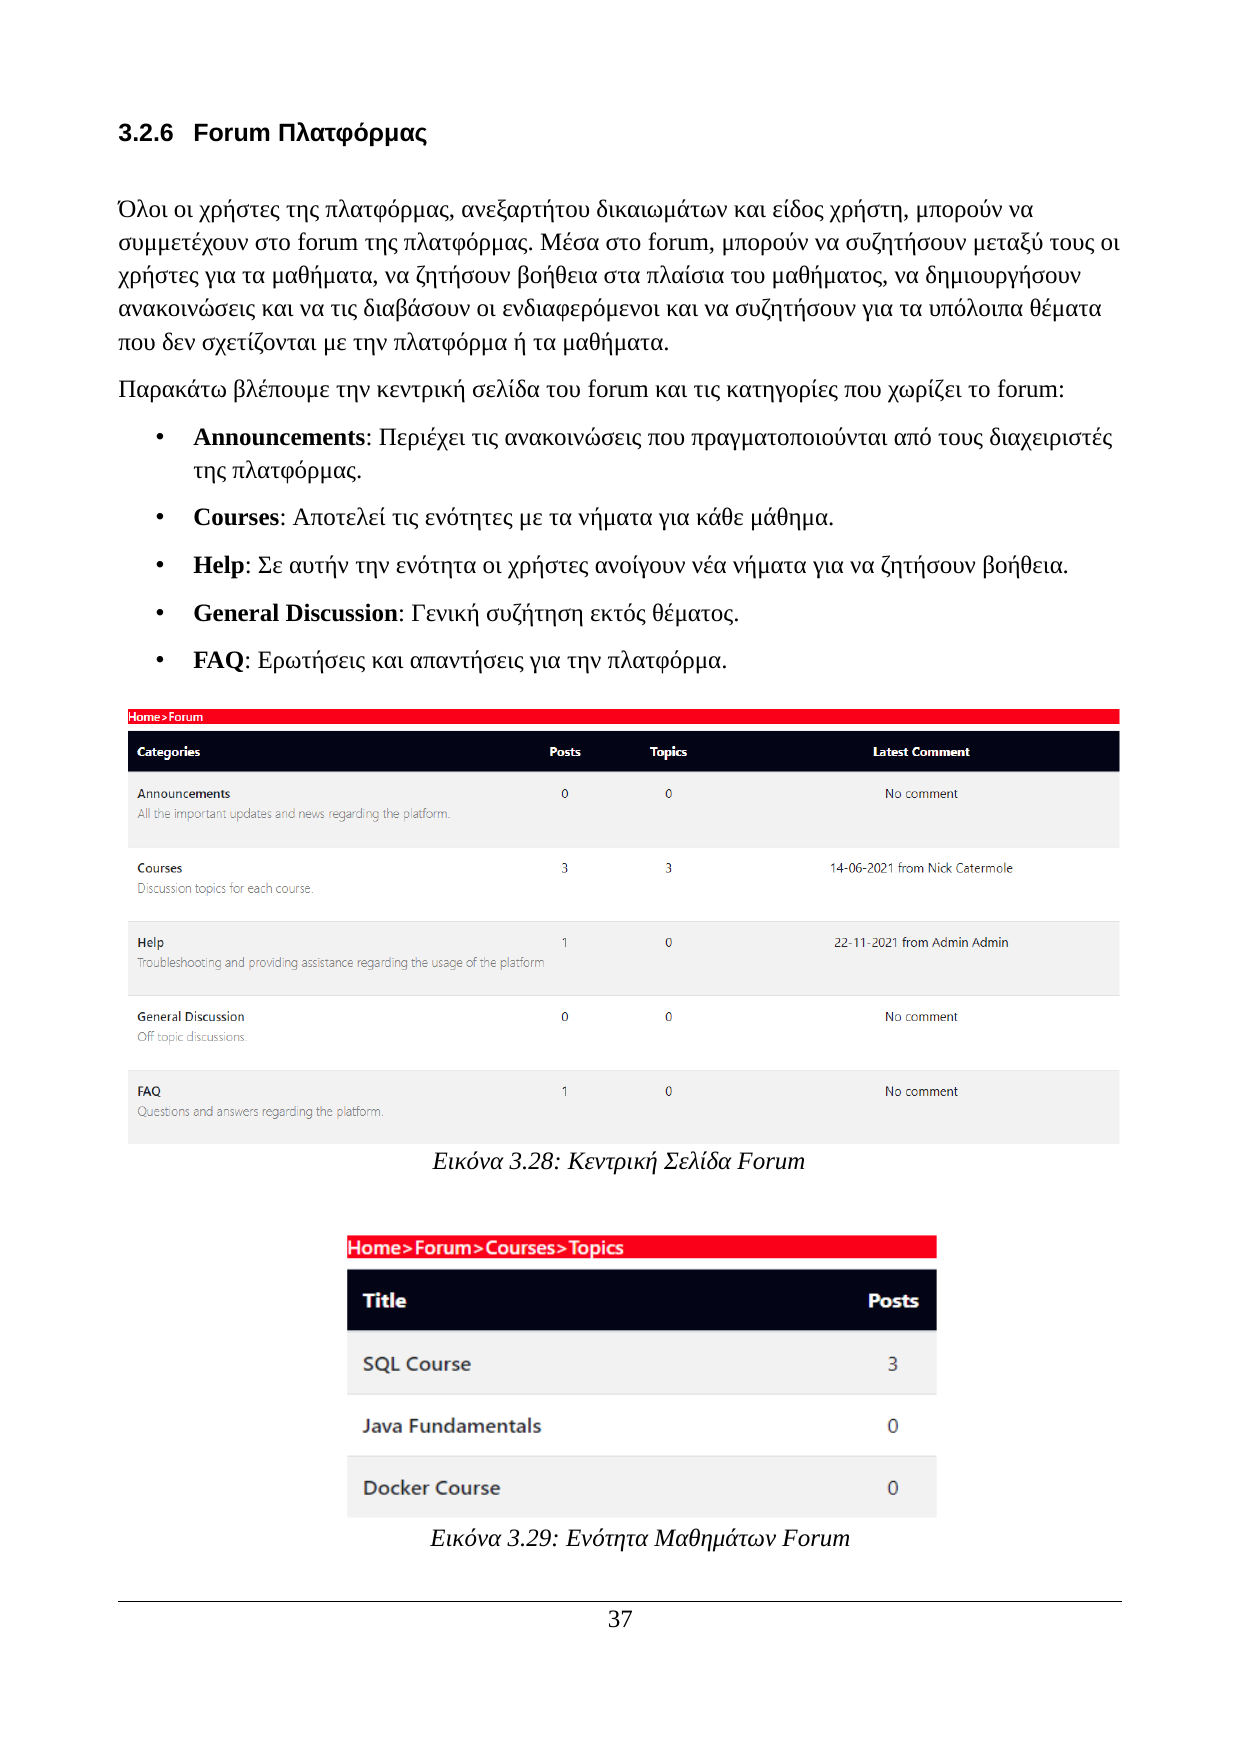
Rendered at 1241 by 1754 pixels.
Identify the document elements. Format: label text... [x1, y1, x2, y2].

text Εικόνα 3.28: Κεντρική Σελίδα Forum [118, 1147, 1122, 1175]
picture [118, 700, 1123, 1147]
subtitle Forum Πλατφόρμας [118, 118, 1122, 147]
list General Discussion: Γενική συζήτηση εκτός θέματος. [156, 598, 1122, 626]
text Εικόνα 3.29: Ενότητα Μαθημάτων Forum [334, 1246, 949, 1552]
text Όλοι οι χρήστες της πλατφόρμας, ανεξαρτήτου δικαιωμάτων και είδος χρήστη, μπορούν να συμμετέχουν στο forum της πλατφόρμας. Μέσα στο forum, μπορούν να συζητήσουν μεταξύ τους οι χρήστες για τα μαθήματα, να ζητήσουν βοήθεια στα πλαίσια του μαθήματος, να δημιουργήσουν ανακοινώσεις και να τις διαβάσουν οι ενδιαφερόμενοι και να συζητήσουν για τα υπόλοιπα θέματα που δεν σχετίζονται με την πλατφόρμα ή τα μαθήματα. [118, 194, 1122, 355]
text Παρακάτω βλέπουμε την κεντρική σελίδα του forum και τις κατηγορίες που χωρίζει το forum: [118, 374, 1122, 403]
list Help: Σε αυτήν την ενότητα οι χρήστες ανοίγουν νέα νήματα για να ζητήσουν βοήθεια. [156, 550, 1122, 579]
list Announcements: Περιέχει τις ανακοινώσεις που πραγματοποιούνται από τους διαχειριστές της πλατφόρμας. [156, 422, 1122, 483]
picture [346, 1233, 937, 1524]
list Courses: Αποτελεί τις ενότητες με τα νήματα για κάθε μάθημα. [156, 502, 1122, 531]
list FAQ: Ερωτήσεις και απαντήσεις για την πλατφόρμα. [156, 645, 1122, 674]
